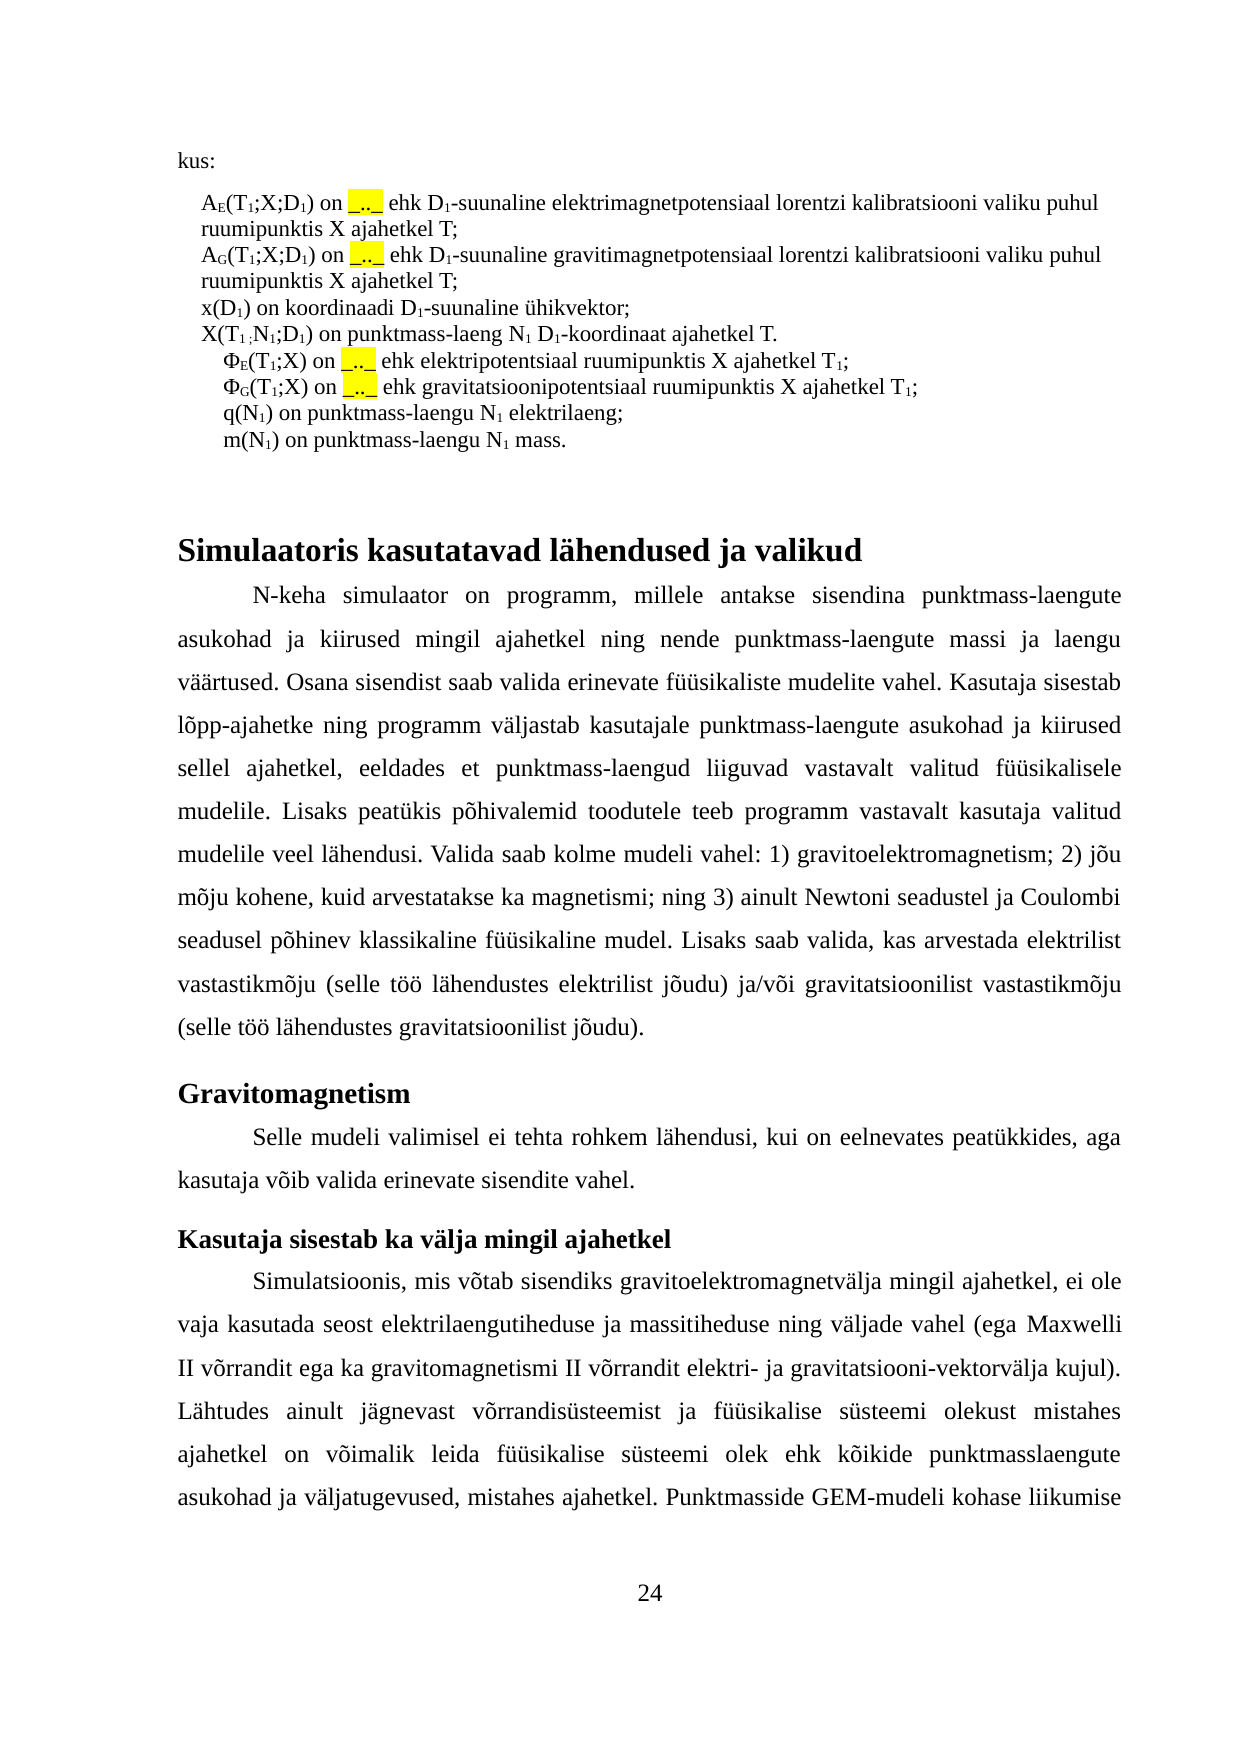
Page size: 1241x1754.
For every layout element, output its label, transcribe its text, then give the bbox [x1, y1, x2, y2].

subtitle Kasutaja sisestab ka välja mingil ajahetkel [177, 1223, 1122, 1254]
text m(N1) on punktmass-laengu N1 mass. [177, 426, 1122, 452]
text Selle mudeli valimisel ei tehta rohkem lähendusi, kui on eelnevates peatükkides, aga kasutaja võib valida erinevate sisendite vahel. [177, 1122, 1122, 1194]
text q(N1) on punktmass-laengu N1 elektrilaeng; [177, 399, 1122, 426]
text kus: [177, 148, 1122, 174]
text ΦE(T1;X) on _.._ ehk elektripotentsiaal ruumipunktis X ajahetkel T1; [177, 347, 1122, 373]
text ΦG(T1;X) on _.._ ehk gravitatsioonipotentsiaal ruumipunktis X ajahetkel T1; [177, 373, 1122, 399]
subtitle Gravitomagnetism [177, 1076, 1122, 1109]
text Simulatsioonis, mis võtab sisendiks gravitoelektromagnetvälja mingil ajahetkel, ei ole vaja kasutada seost elektrilaengutiheduse ja massitiheduse ning väljade vahel (ega Maxwelli II võrrandit ega ka gravitomagnetismi II võrrandit elektri- ja gravitatsiooni-vektorvälja kujul). Lähtudes ainult jägnevast võrrandisüsteemist ja füüsikalise süsteemi olekust mistahes ajahetkel on võimalik leida füüsikalise süsteemi olek ehk kõikide punktmasslaengute asukohad ja väljatugevused, mistahes ajahetkel. Punktmasside GEM-mudeli kohase liikumise [177, 1266, 1122, 1511]
subtitle Simulaatoris kasutatavad lähendused ja valikud [177, 530, 1122, 568]
text AE(T1;X;D1) on _.._ ehk D1-suunaline elektrimagnetpotensiaal lorentzi kalibratsiooni valiku puhul ruumipunktis X ajahetkel T; AG(T1;X;D1) on _.._ ehk D1-suunaline gravitimagnetpotensiaal lorentzi kalibratsiooni valiku puhul ruumipunktis X ajahetkel T; x(D1) on koordinaadi D1-suunaline ühikvektor; X(T1 ;N1;D1) on punktmass-laeng N1 D1-koordinaat ajahetkel T. [201, 188, 1122, 347]
text N-keha simulaator on programm, millele antakse sisendina punktmass-laengute asukohad ja kiirused mingil ajahetkel ning nende punktmass-laengute massi ja laengu väärtused. Osana sisendist saab valida erinevate füüsikaliste mudelite vahel. Kasutaja sisestab lõpp-ajahetke ning programm väljastab kasutajale punktmass-laengute asukohad ja kiirused sellel ajahetkel, eeldades et punktmass-laengud liiguvad vastavalt valitud füüsikalisele mudelile. Lisaks peatükis põhivalemid toodutele teeb programm vastavalt kasutaja valitud mudelile veel lähendusi. Valida saab kolme mudeli vahel: 1) gravitoelektromagnetism; 2) jõu mõju kohene, kuid arvestatakse ka magnetismi; ning 3) ainult Newtoni seadustel ja Coulombi seadusel põhinev klassikaline füüsikaline mudel. Lisaks saab valida, kas arvestada elektrilist vastastikmõju (selle töö lähendustes elektrilist jõudu) ja/või gravitatsioonilist vastastikmõju (selle töö lähendustes gravitatsioonilist jõudu). [177, 581, 1122, 1041]
